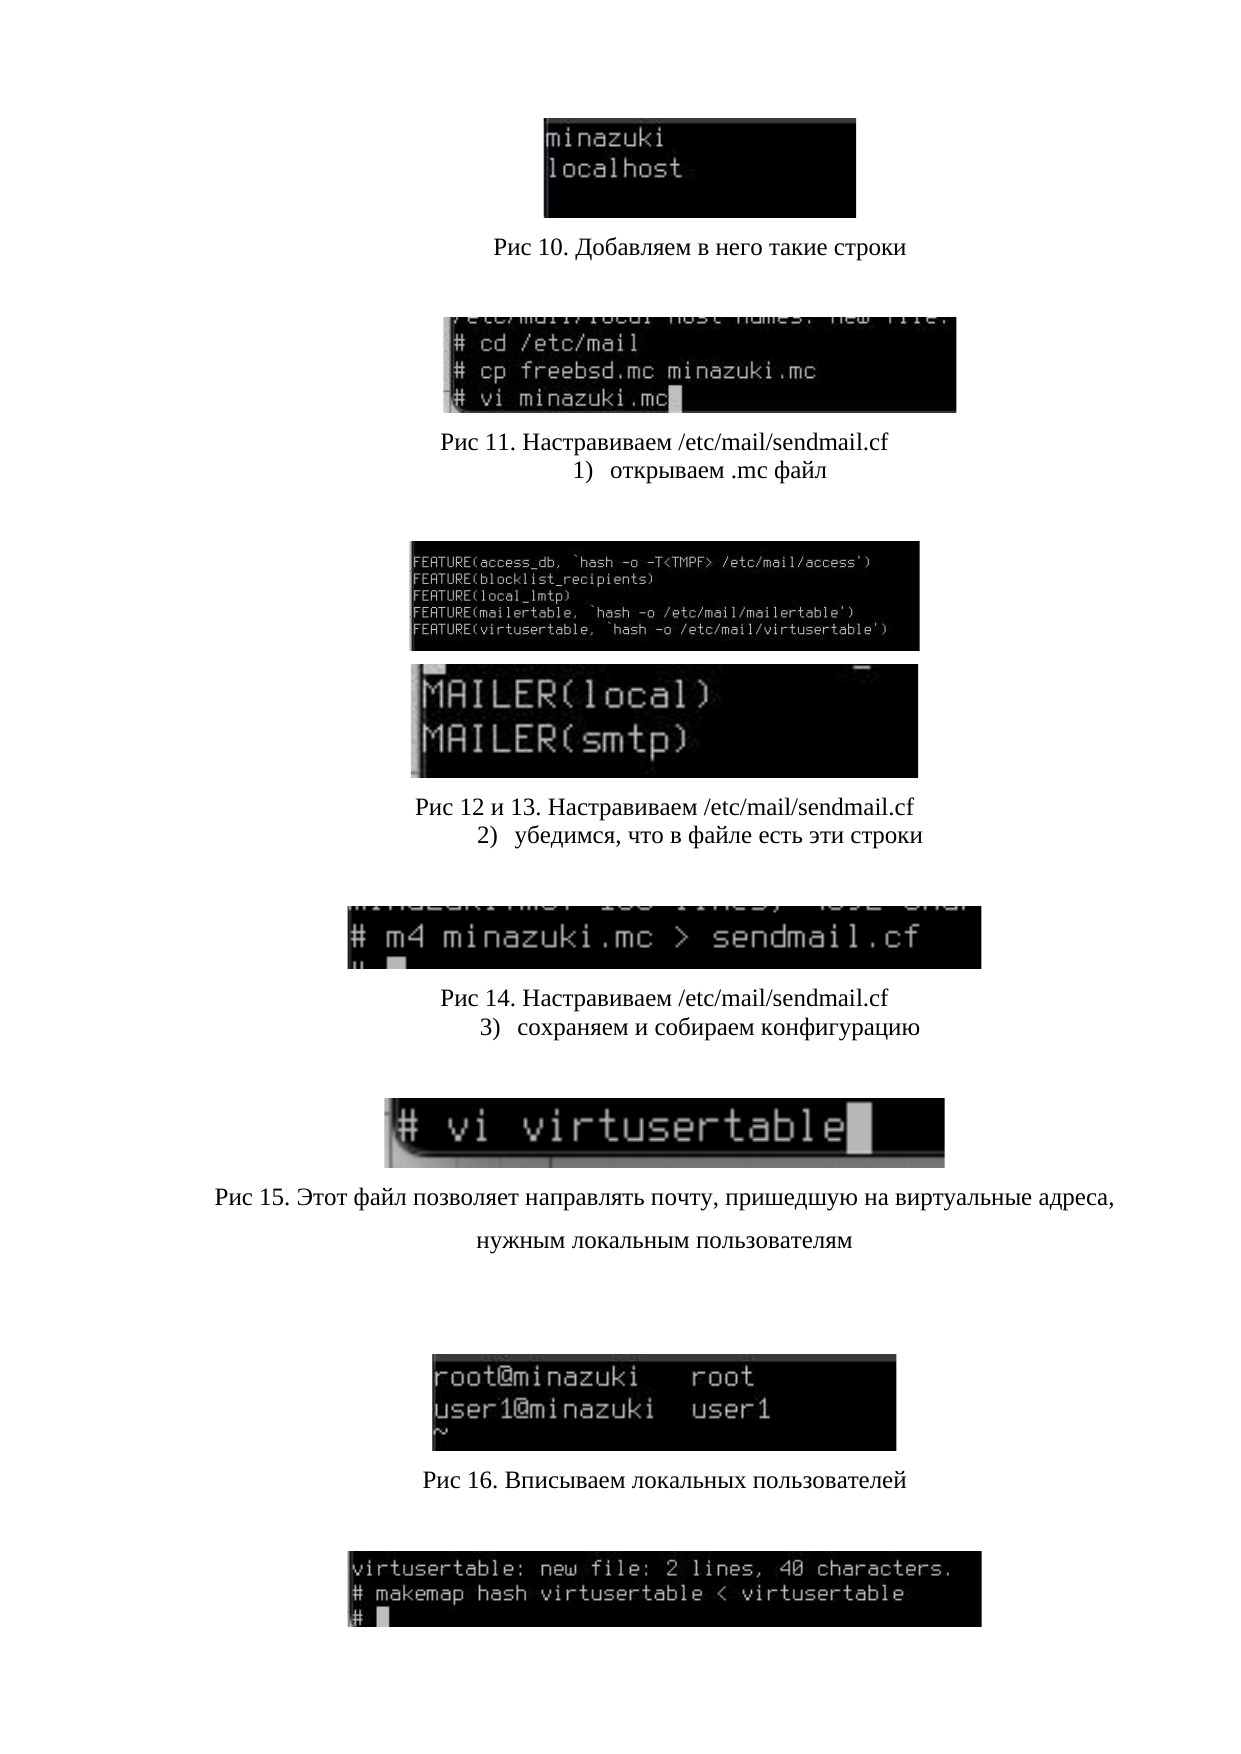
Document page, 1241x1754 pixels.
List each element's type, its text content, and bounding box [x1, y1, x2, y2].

list открываем .mc файл [248, 456, 1152, 484]
list убедимся, что в файле есть эти строки [248, 820, 1152, 849]
text Рис 11. Настравиваем /etc/mail/sendmail.cf [177, 427, 1152, 456]
text Рис 16. Вписываем локальных пользователей [177, 1465, 1152, 1494]
text Рис 10. Добавляем в него такие строки [177, 232, 1152, 260]
text Рис 15. Этот файл позволяет направлять почту, пришедшую на виртуальные адреса, нужным локальным пользователям [177, 1182, 1152, 1253]
text Рис 14. Настравиваем /etc/mail/sendmail.cf [177, 983, 1152, 1012]
list сохраняем и собираем конфигурацию [248, 1012, 1152, 1041]
text Рис 12 и 13. Настравиваем /etc/mail/sendmail.cf [177, 792, 1152, 820]
